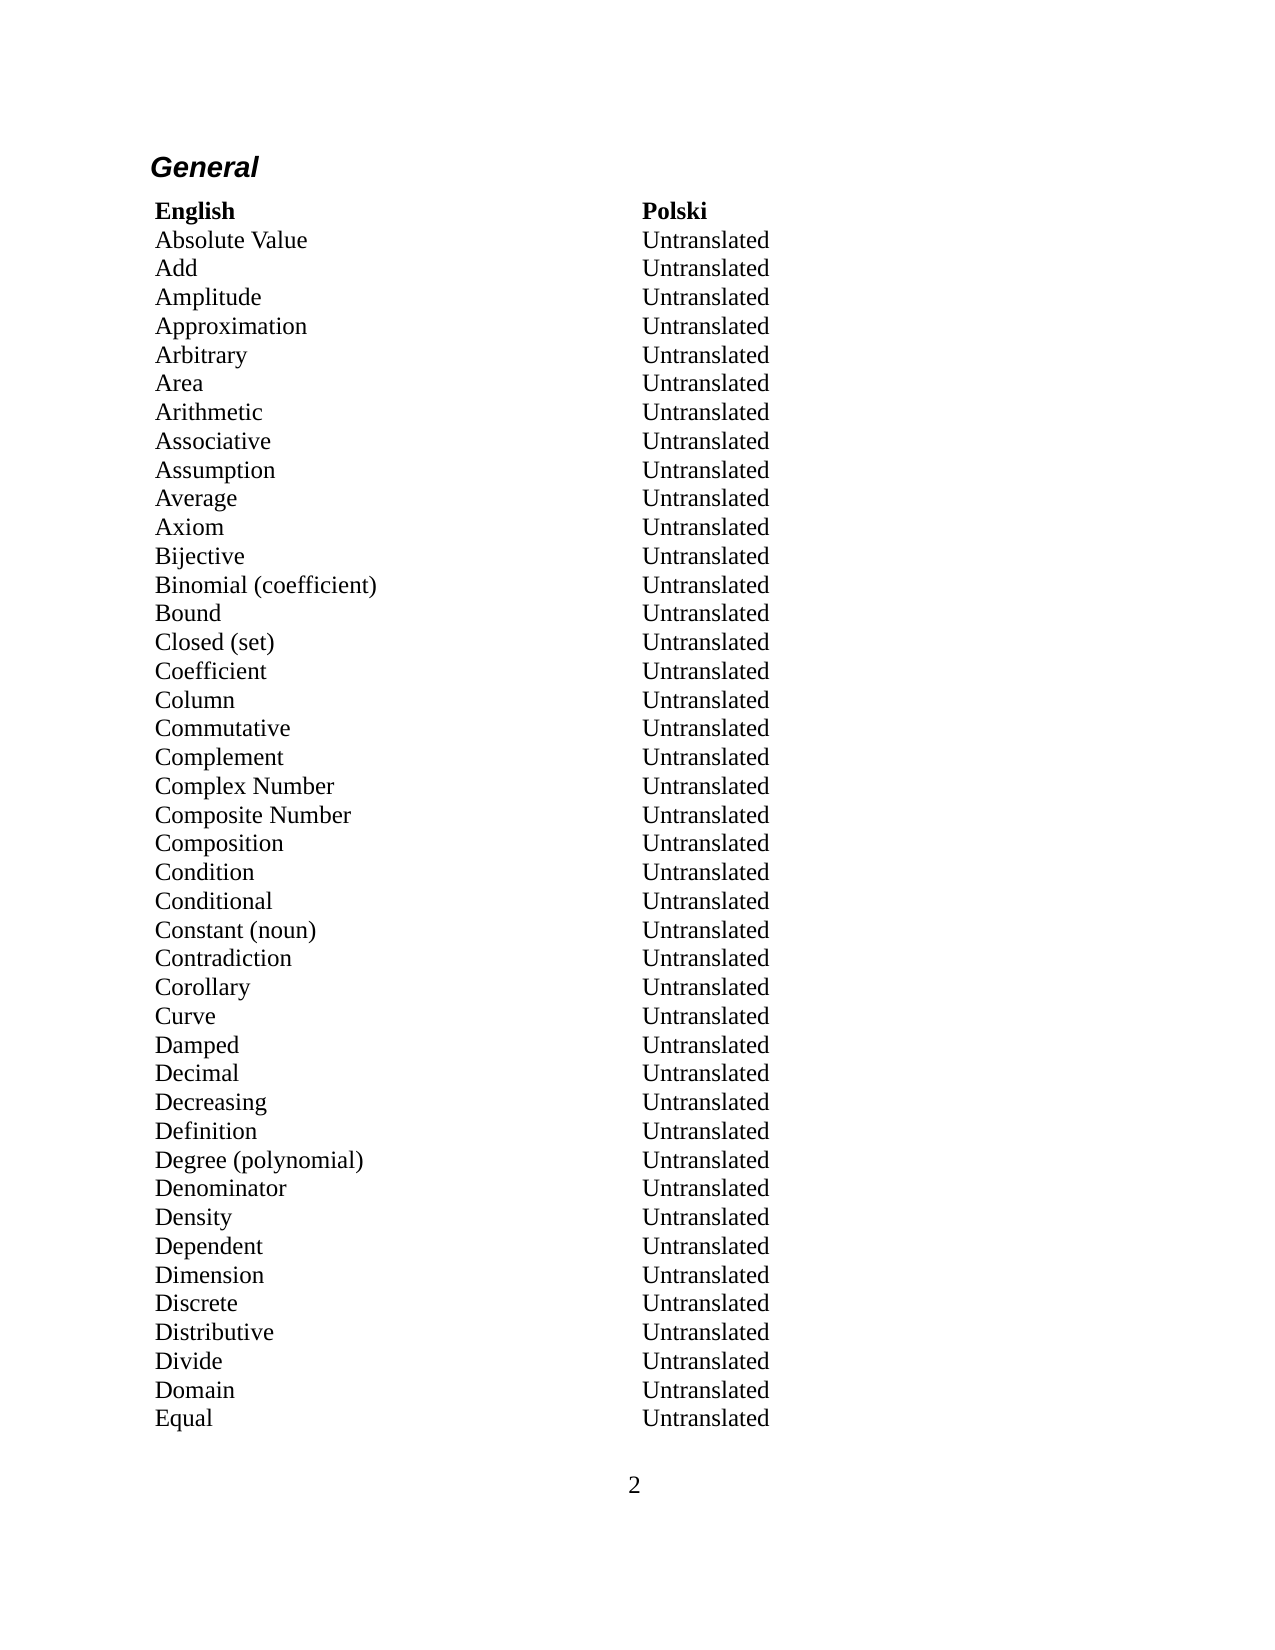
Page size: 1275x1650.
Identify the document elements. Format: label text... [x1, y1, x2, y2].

table_cell Dependent [150, 1231, 637, 1260]
table_cell Distributive [150, 1317, 637, 1346]
table_cell Arithmetic [150, 397, 637, 426]
table_cell Denominator [150, 1174, 637, 1202]
table_cell Assumption [150, 455, 637, 483]
table_cell Untranslated [638, 857, 1125, 886]
table_cell Column [150, 685, 637, 713]
table_cell Untranslated [638, 1001, 1125, 1030]
table_cell Untranslated [638, 1375, 1125, 1403]
table_cell Arbitrary [150, 340, 637, 368]
table_cell Untranslated [638, 1346, 1125, 1375]
table_cell Untranslated [638, 886, 1125, 915]
table_cell Corollary [150, 972, 637, 1001]
table_cell Untranslated [638, 1404, 1125, 1432]
table_cell Bijective [150, 541, 637, 570]
table_cell Untranslated [638, 685, 1125, 713]
table_cell Untranslated [638, 829, 1125, 857]
table_cell Closed (set) [150, 627, 637, 656]
table_cell Contradiction [150, 944, 637, 972]
table_cell Condition [150, 857, 637, 886]
table_cell Untranslated [638, 656, 1125, 685]
table_cell Coefficient [150, 656, 637, 685]
table_cell Associative [150, 426, 637, 455]
table_cell Untranslated [638, 254, 1125, 282]
table_cell Untranslated [638, 455, 1125, 483]
table_cell Divide [150, 1346, 637, 1375]
table_cell Untranslated [638, 340, 1125, 368]
table_cell Decimal [150, 1059, 637, 1087]
table_cell Composition [150, 829, 637, 857]
table_cell Binomial (coefficient) [150, 570, 637, 598]
table_cell Untranslated [638, 282, 1125, 311]
table_cell Decreasing [150, 1087, 637, 1116]
table_cell Untranslated [638, 397, 1125, 426]
table_cell Untranslated [638, 369, 1125, 397]
table_cell Untranslated [638, 1059, 1125, 1087]
table_cell Untranslated [638, 1231, 1125, 1260]
table_cell Add [150, 254, 637, 282]
table_cell Untranslated [638, 944, 1125, 972]
table_cell Untranslated [638, 426, 1125, 455]
table_cell Damped [150, 1030, 637, 1058]
table_cell Approximation [150, 311, 637, 340]
table_cell Complement [150, 742, 637, 771]
table_cell Axiom [150, 512, 637, 541]
table_cell Untranslated [638, 570, 1125, 598]
table_cell Area [150, 369, 637, 397]
table_cell Constant (noun) [150, 915, 637, 943]
table_cell Untranslated [638, 541, 1125, 570]
table_cell Untranslated [638, 742, 1125, 771]
table_cell Untranslated [638, 1202, 1125, 1231]
table_cell Domain [150, 1375, 637, 1403]
table_cell Discrete [150, 1289, 637, 1317]
table_cell Degree (polynomial) [150, 1145, 637, 1173]
table_cell Curve [150, 1001, 637, 1030]
table_cell Untranslated [638, 1145, 1125, 1173]
table_cell Untranslated [638, 512, 1125, 541]
table_cell Untranslated [638, 1174, 1125, 1202]
table_cell Absolute Value [150, 225, 637, 253]
table_cell Untranslated [638, 1317, 1125, 1346]
table_cell Untranslated [638, 311, 1125, 340]
table_cell Untranslated [638, 771, 1125, 800]
table_cell Dimension [150, 1260, 637, 1288]
table_cell Untranslated [638, 484, 1125, 512]
table_cell Untranslated [638, 1260, 1125, 1288]
table_cell Untranslated [638, 714, 1125, 742]
table_cell Untranslated [638, 1116, 1125, 1145]
table_cell Commutative [150, 714, 637, 742]
table_cell Untranslated [638, 1087, 1125, 1116]
subtitle General [150, 150, 1125, 183]
table_cell Definition [150, 1116, 637, 1145]
table_cell Composite Number [150, 800, 637, 828]
table_header Polski [638, 196, 1125, 225]
table_header English [150, 196, 637, 225]
table_cell Equal [150, 1404, 637, 1432]
table_cell Conditional [150, 886, 637, 915]
table_cell Untranslated [638, 1289, 1125, 1317]
table_cell Amplitude [150, 282, 637, 311]
table_cell Untranslated [638, 915, 1125, 943]
table_cell Untranslated [638, 225, 1125, 253]
table_cell Density [150, 1202, 637, 1231]
table_cell Untranslated [638, 972, 1125, 1001]
table_cell Untranslated [638, 800, 1125, 828]
table_cell Untranslated [638, 599, 1125, 627]
table_cell Untranslated [638, 627, 1125, 656]
table_cell Complex Number [150, 771, 637, 800]
table_cell Untranslated [638, 1030, 1125, 1058]
table_cell Average [150, 484, 637, 512]
table_cell Bound [150, 599, 637, 627]
